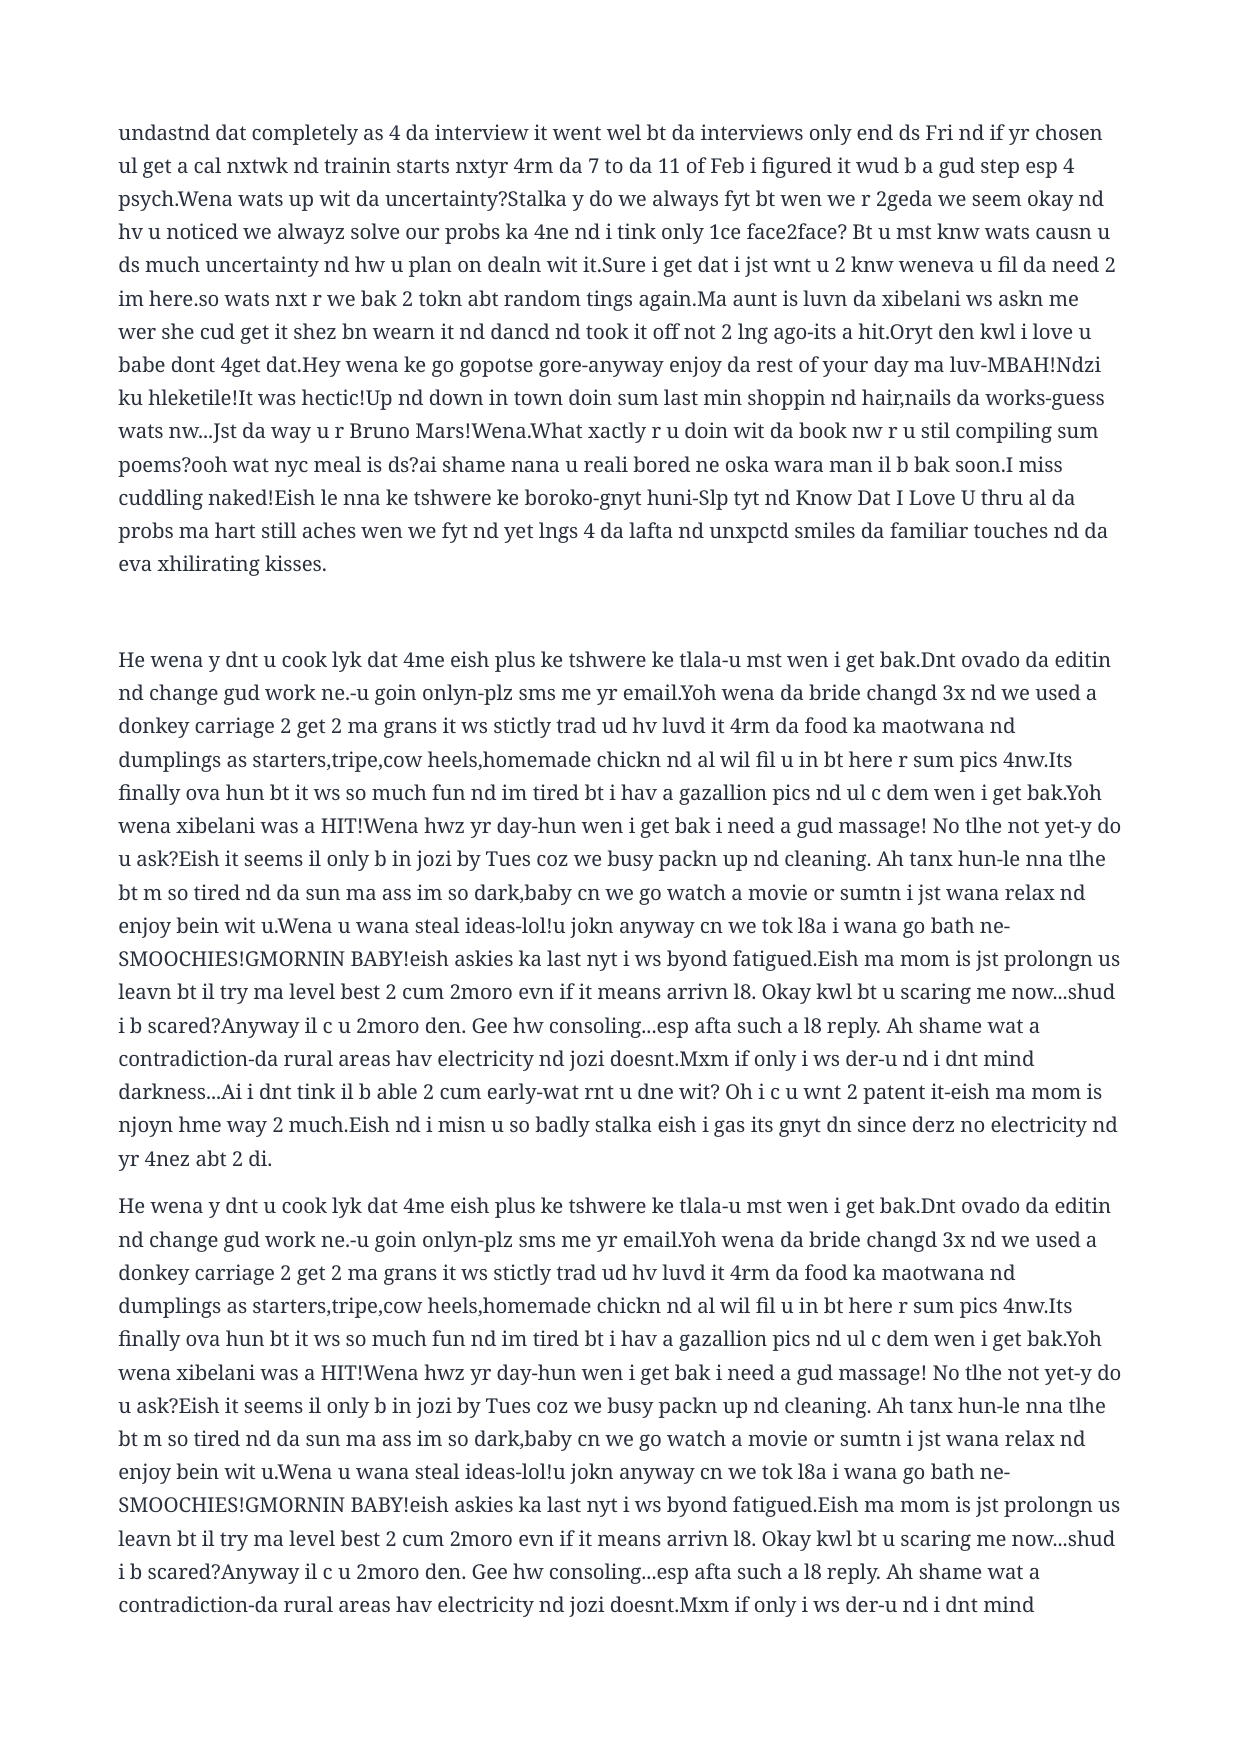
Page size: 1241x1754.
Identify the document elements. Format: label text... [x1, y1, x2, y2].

text undastnd dat completely as 4 da interview it went wel bt da interviews only end ds Fri nd if yr chosen ul get a cal nxtwk nd trainin starts nxtyr 4rm da 7 to da 11 of Feb i figured it wud b a gud step esp 4 psych.Wena wats up wit da uncertainty?Stalka y do we always fyt bt wen we r 2geda we seem okay nd hv u noticed we alwayz solve our probs ka 4ne nd i tink only 1ce face2face? Bt u mst knw wats causn u ds much uncertainty nd hw u plan on dealn wit it.Sure i get dat i jst wnt u 2 knw weneva u fil da need 2 im here.so wats nxt r we bak 2 tokn abt random tings again.Ma aunt is luvn da xibelani ws askn me wer she cud get it shez bn wearn it nd dancd nd took it off not 2 lng ago-its a hit.Oryt den kwl i love u babe dont 4get dat.Hey wena ke go gopotse gore-anyway enjoy da rest of your day ma luv-MBAH!Ndzi ku hleketile!It was hectic!Up nd down in town doin sum last min shoppin nd hair,nails da works-guess wats nw...Jst da way u r Bruno Mars!Wena.What xactly r u doin wit da book nw r u stil compiling sum poems?ooh wat nyc meal is ds?ai shame nana u reali bored ne oska wara man il b bak soon.I miss cuddling naked!Eish le nna ke tshwere ke boroko-gnyt huni-Slp tyt nd Know Dat I Love U thru al da probs ma hart still aches wen we fyt nd yet lngs 4 da lafta nd unxpctd smiles da familiar touches nd da eva xhilirating kisses. [118, 118, 1122, 578]
text He wena y dnt u cook lyk dat 4me eish plus ke tshwere ke tlala-u mst wen i get bak.Dnt ovado da editin nd change gud work ne.-u goin onlyn-plz sms me yr email.Yoh wena da bride changd 3x nd we used a donkey carriage 2 get 2 ma grans it ws stictly trad ud hv luvd it 4rm da food ka maotwana nd dumplings as starters,tripe,cow heels,homemade chickn nd al wil fil u in bt here r sum pics 4nw.Its finally ova hun bt it ws so much fun nd im tired bt i hav a gazallion pics nd ul c dem wen i get bak.Yoh wena xibelani was a HIT!Wena hwz yr day-hun wen i get bak i need a gud massage! No tlhe not yet-y do u ask?Eish it seems il only b in jozi by Tues coz we busy packn up nd cleaning. Ah tanx hun-le nna tlhe bt m so tired nd da sun ma ass im so dark,baby cn we go watch a movie or sumtn i jst wana relax nd enjoy bein wit u.Wena u wana steal ideas-lol!u jokn anyway cn we tok l8a i wana go bath ne-SMOOCHIES!GMORNIN BABY!eish askies ka last nyt i ws byond fatigued.Eish ma mom is jst prolongn us leavn bt il try ma level best 2 cum 2moro evn if it means arrivn l8. Okay kwl bt u scaring me now...shud i b scared?Anyway il c u 2moro den. Gee hw consoling...esp afta such a l8 reply. Ah shame wat a contradiction-da rural areas hav electricity nd jozi doesnt.Mxm if only i ws der-u nd i dnt mind darkness...Ai i dnt tink il b able 2 cum early-wat rnt u dne wit? Oh i c u wnt 2 patent it-eish ma mom is njoyn hme way 2 much.Eish nd i misn u so badly stalka eish i gas its gnyt dn since derz no electricity nd yr 4nez abt 2 di. [118, 646, 1122, 1172]
text He wena y dnt u cook lyk dat 4me eish plus ke tshwere ke tlala-u mst wen i get bak.Dnt ovado da editin nd change gud work ne.-u goin onlyn-plz sms me yr email.Yoh wena da bride changd 3x nd we used a donkey carriage 2 get 2 ma grans it ws stictly trad ud hv luvd it 4rm da food ka maotwana nd dumplings as starters,tripe,cow heels,homemade chickn nd al wil fil u in bt here r sum pics 4nw.Its finally ova hun bt it ws so much fun nd im tired bt i hav a gazallion pics nd ul c dem wen i get bak.Yoh wena xibelani was a HIT!Wena hwz yr day-hun wen i get bak i need a gud massage! No tlhe not yet-y do u ask?Eish it seems il only b in jozi by Tues coz we busy packn up nd cleaning. Ah tanx hun-le nna tlhe bt m so tired nd da sun ma ass im so dark,baby cn we go watch a movie or sumtn i jst wana relax nd enjoy bein wit u.Wena u wana steal ideas-lol!u jokn anyway cn we tok l8a i wana go bath ne-SMOOCHIES!GMORNIN BABY!eish askies ka last nyt i ws byond fatigued.Eish ma mom is jst prolongn us leavn bt il try ma level best 2 cum 2moro evn if it means arrivn l8. Okay kwl bt u scaring me now...shud i b scared?Anyway il c u 2moro den. Gee hw consoling...esp afta such a l8 reply. Ah shame wat a contradiction-da rural areas hav electricity nd jozi doesnt.Mxm if only i ws der-u nd i dnt mind [118, 1192, 1122, 1618]
